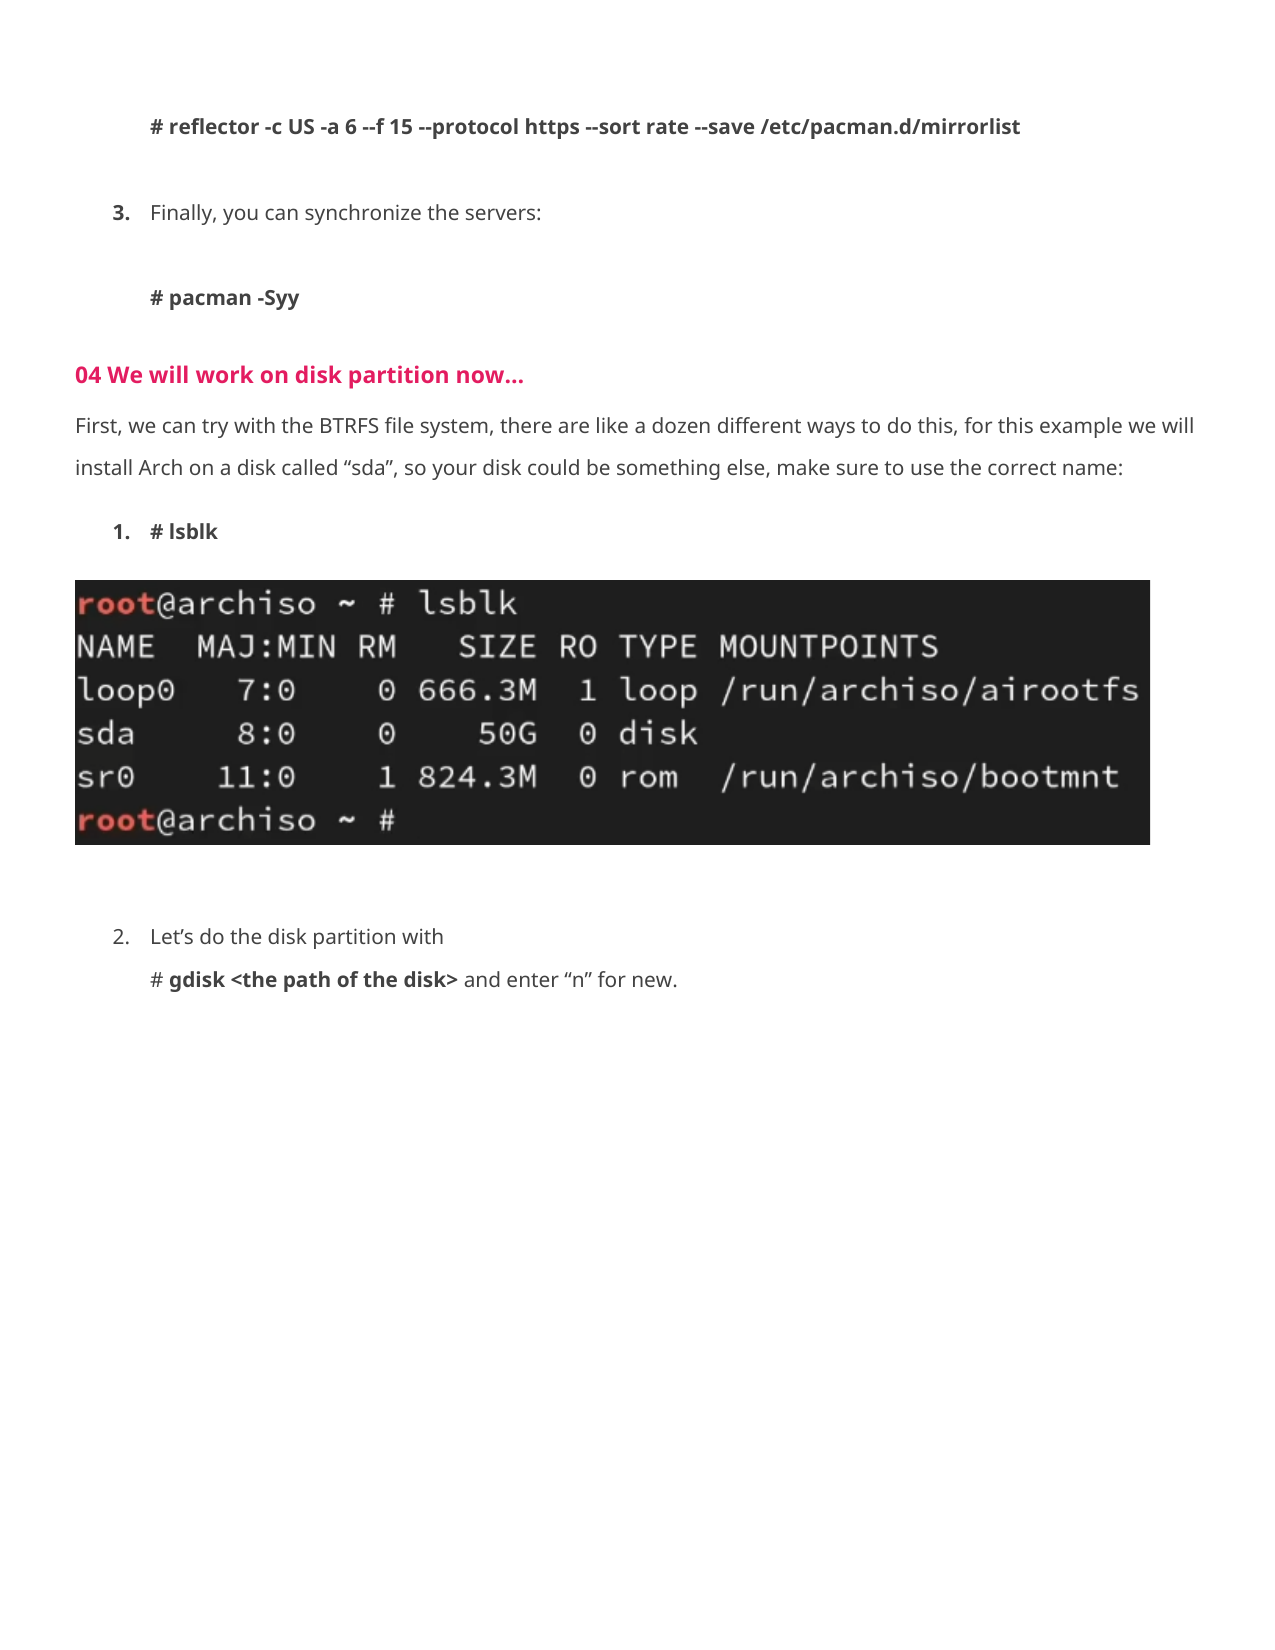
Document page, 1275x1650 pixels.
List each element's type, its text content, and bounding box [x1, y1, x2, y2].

subtitle 04 We will work on disk partition now… [75, 359, 1209, 390]
text First, we can try with the BTRFS file system, there are like a dozen different ways to do this, for this example we will install Arch on a disk called “sda”, so your disk could be something else, make sure to use the correct name: [75, 411, 1209, 482]
picture [75, 580, 1150, 845]
list # lsblk [112, 517, 1209, 545]
list Let’s do the disk partition with # gdisk <the path of the disk> and enter “n” for new. [112, 922, 1209, 993]
list Finally, you can synchronize the servers: # pacman -Syy [112, 198, 1209, 311]
list # reflector -c US -a 6 --f 15 --protocol https --sort rate --save /etc/pacman.d/mirrorlist [112, 112, 1209, 183]
